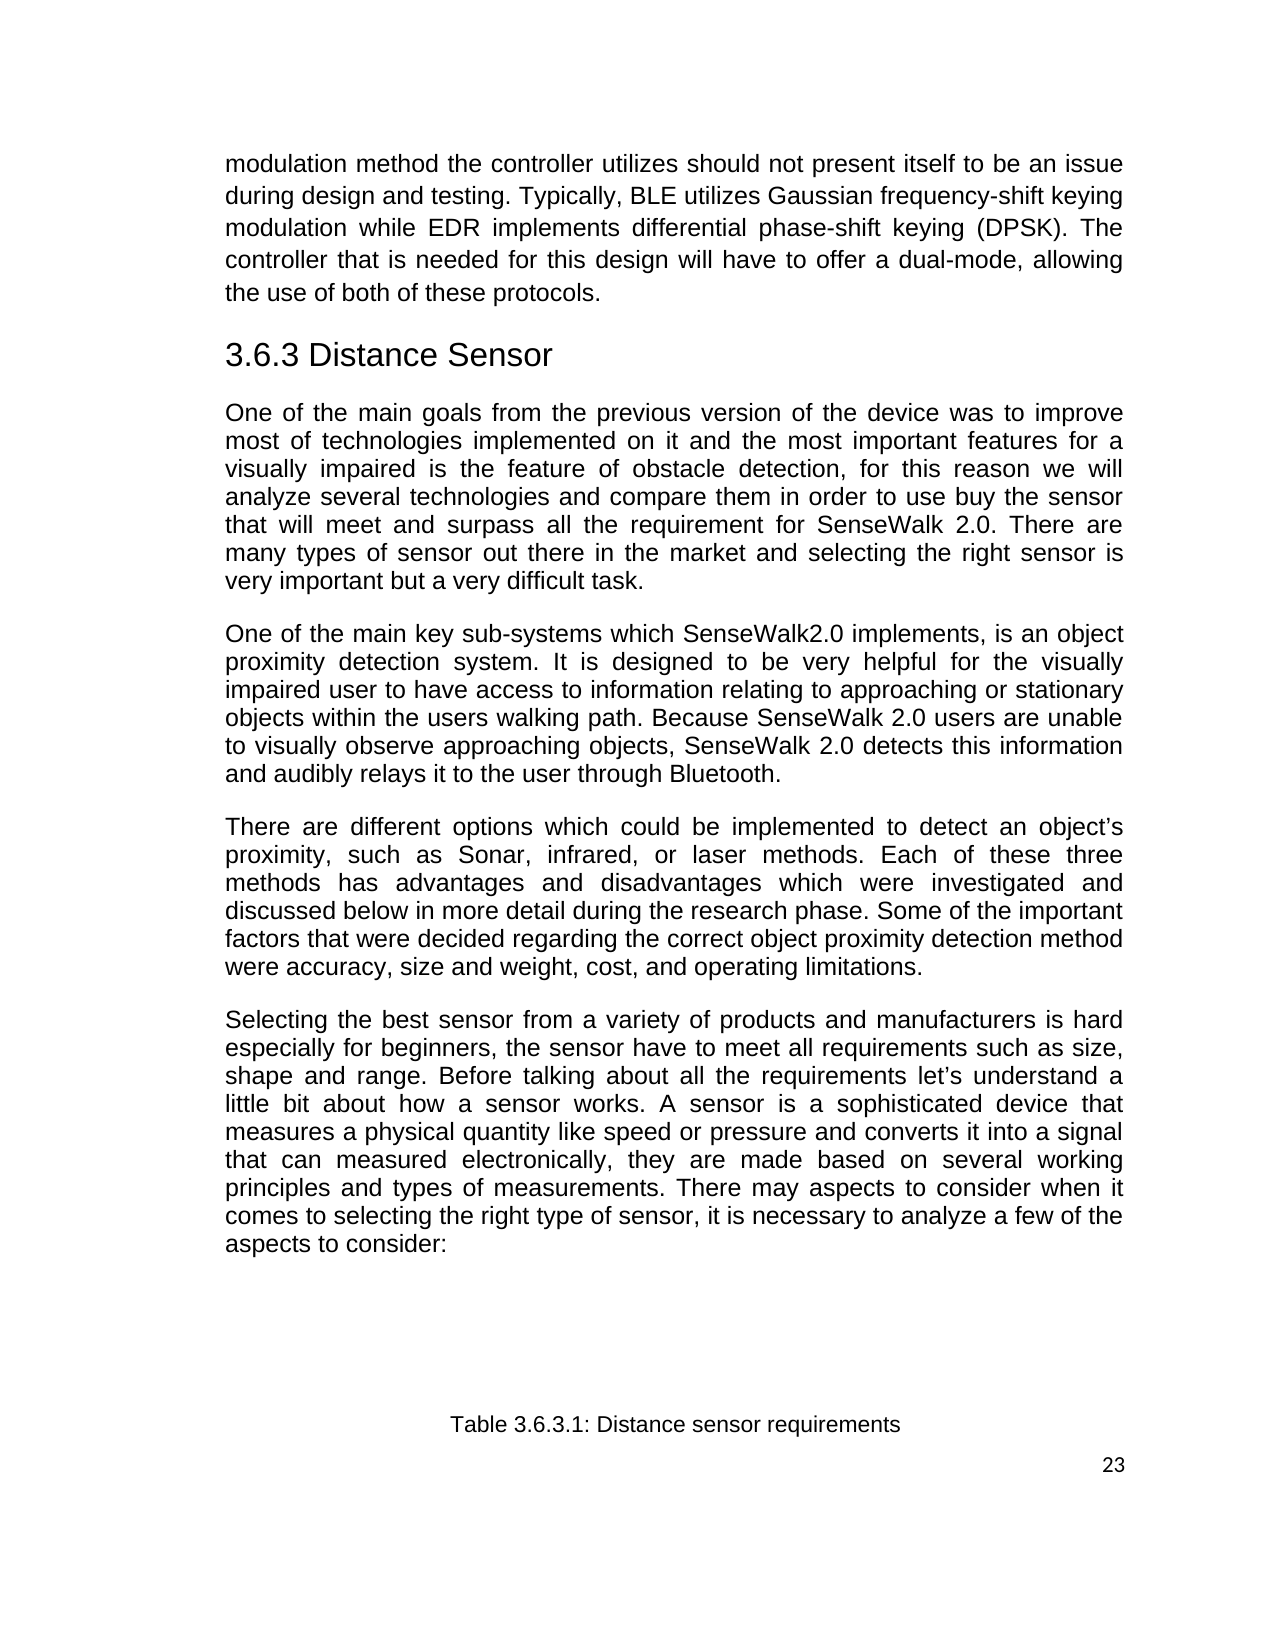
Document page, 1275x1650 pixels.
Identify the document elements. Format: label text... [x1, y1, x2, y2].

text Selecting the best sensor from a variety of products and manufacturers is hard especially for beginners, the sensor have to meet all requirements such as size, shape and range. Before talking about all the requirements let’s understand a little bit about how a sensor works. A sensor is a sophisticated device that measures a physical quantity like speed or pressure and converts it into a signal that can measured electronically, they are made based on several working principles and types of measurements. There may aspects to consider when it comes to selecting the right type of sensor, it is necessary to analyze a few of the aspects to consider: [225, 1006, 1125, 1257]
text Table 3.6.3.1: Distance sensor requirements [375, 1411, 1125, 1437]
text modulation method the controller utilizes should not present itself to be an issue during design and testing. Typically, BLE utilizes Gaussian frequency-shift keying modulation while EDR implements differential phase-shift keying (DPSK). The controller that is needed for this design will have to offer a dual-mode, allowing the use of both of these protocols. [225, 150, 1125, 306]
text There are different options which could be implemented to detect an object’s proximity, such as Sonar, infrared, or laser methods. Each of these three methods has advantages and disadvantages which were investigated and discussed below in more detail during the research phase. Some of the important factors that were decided regarding the correct object proximity detection method were accuracy, size and weight, cost, and operating limitations. [225, 813, 1125, 981]
text 3.6.3 Distance Sensor [225, 336, 1125, 373]
text One of the main goals from the previous version of the device was to improve most of technologies implemented on it and the most important features for a visually impaired is the feature of obstacle detection, for this reason we will analyze several technologies and compare them in order to use buy the sensor that will meet and surpass all the requirement for SenseWalk 2.0. There are many types of sensor out there in the market and selecting the right sensor is very important but a very difficult task. [225, 399, 1125, 594]
text One of the main key sub-systems which SenseWalk2.0 implements, is an object proximity detection system. It is designed to be very helpful for the visually impaired user to have access to information relating to approaching or stationary objects within the users walking path. Because SenseWalk 2.0 users are unable to visually observe approaching objects, SenseWalk 2.0 detects this information and audibly relays it to the user through Bluetooth. [225, 620, 1125, 787]
